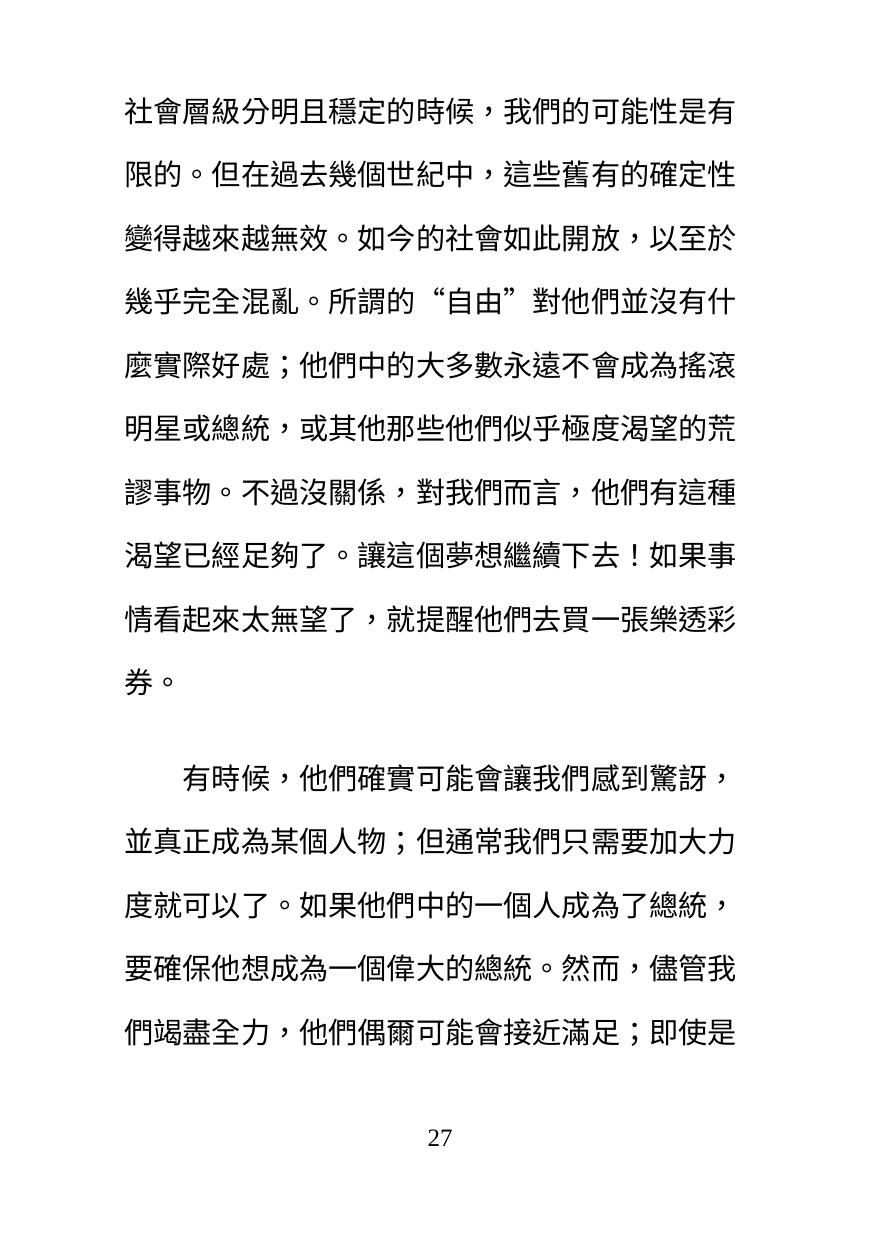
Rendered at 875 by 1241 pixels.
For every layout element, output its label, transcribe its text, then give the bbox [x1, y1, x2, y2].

text 有時候，他們確實可能會讓我們感到驚訝，並真正成為某個人物；但通常我們只需要加大力度就可以了。如果他們中的一個人成為了總統，要確保他想成為一個偉大的總統。然而，儘管我們竭盡全力，他們偶爾可能會接近滿足；即使是 [124, 755, 756, 1051]
text 你的攻擊應該也是雙管齊下的。只要有可能，就不斷滋養那種具體存在的渴望，也就是渴望成為這或那。我們近來在這方面做得相當不錯。在社會層級分明且穩定的時候，我們的可能性是有限的。但在過去幾個世紀中，這些舊有的確定性變得越來越無效。如今的社會如此開放，以至於幾乎完全混亂。所謂的“自由”對他們並沒有什麼實際好處；他們中的大多數永遠不會成為搖滾明星或總統，或其他那些他們似乎極度渴望的荒謬事物。不過沒關係，對我們而言，他們有這種渴望已經足夠了。讓這個夢想繼續下去！如果事情看起來太無望了，就提醒他們去買一張樂透彩券。 [124, 88, 756, 702]
